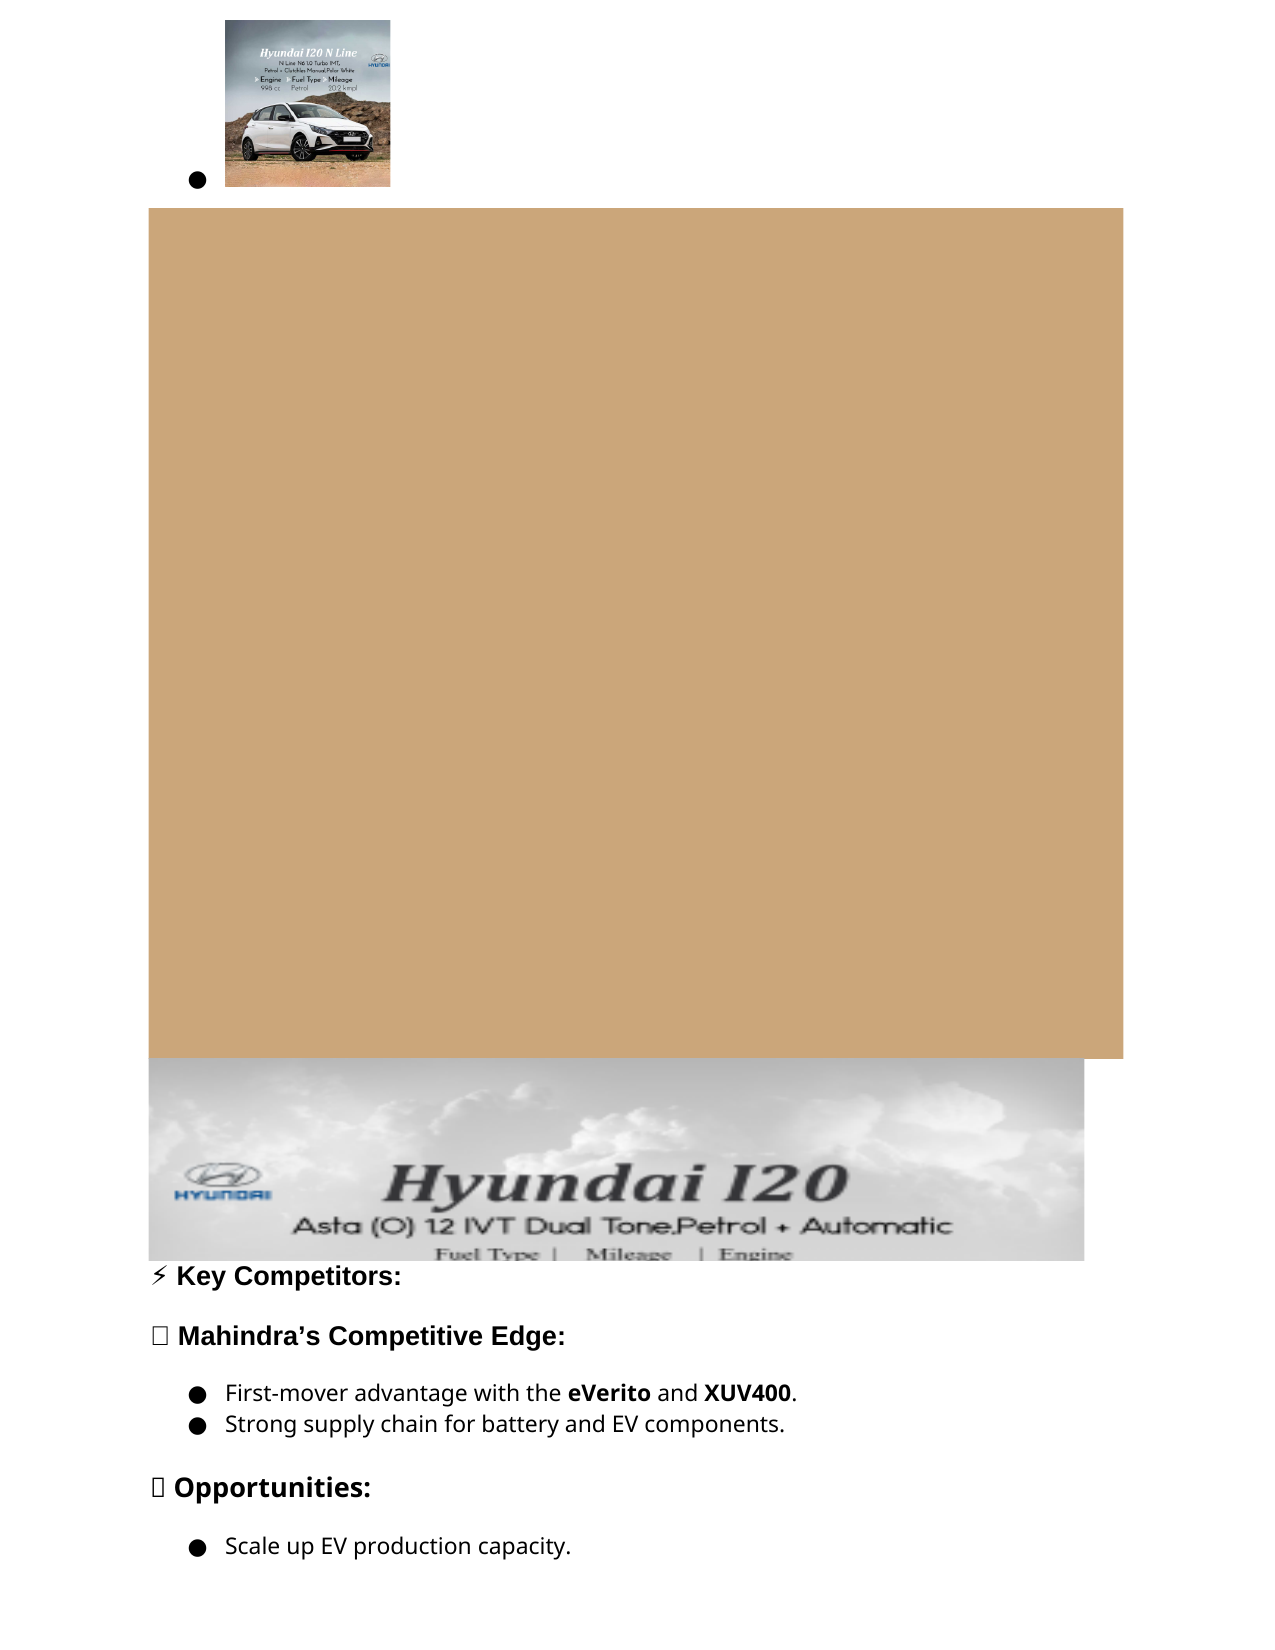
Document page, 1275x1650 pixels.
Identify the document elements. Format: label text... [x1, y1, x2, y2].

list Strong supply chain for battery and EV components. [187, 1408, 1125, 1439]
subtitle ✅ Mahindra’s Competitive Edge: [150, 1320, 1125, 1352]
list Scale up EV production capacity. [187, 1530, 1125, 1561]
picture [225, 20, 391, 187]
list First-mover advantage with the eVerito and XUV400. [187, 1377, 1125, 1408]
subtitle ⚡ Key Competitors: [150, 1260, 1125, 1291]
subtitle 🎯 Opportunities: [150, 1468, 1125, 1505]
picture [148, 208, 1124, 1261]
